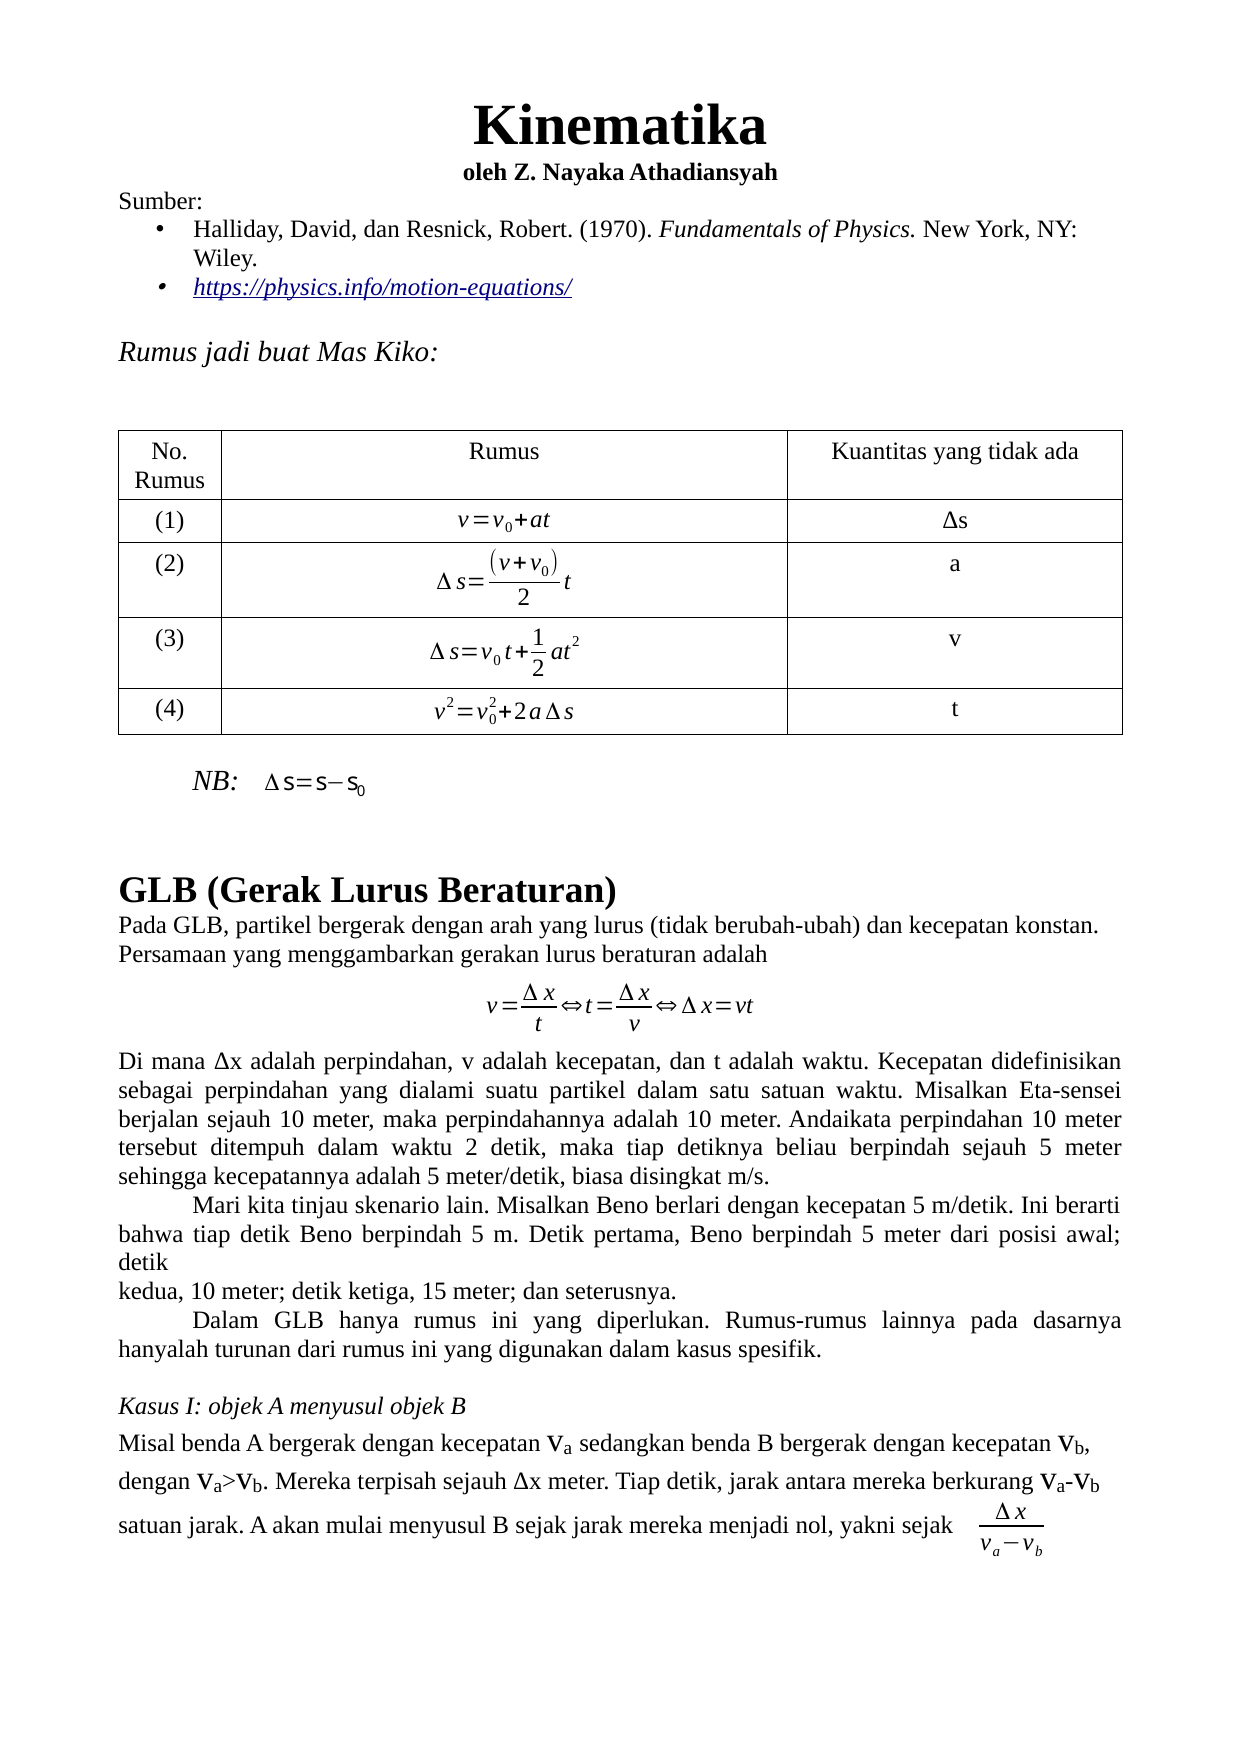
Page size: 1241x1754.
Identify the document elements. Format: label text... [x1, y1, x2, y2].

text GLB (Gerak Lurus Beraturan) [118, 867, 1122, 911]
table_cell (2) [119, 543, 221, 617]
table_cell [222, 543, 787, 617]
table_cell (3) [119, 618, 221, 687]
text Kinematika oleh Z. Nayaka Athadiansyah [118, 90, 1122, 186]
list Halliday, David, dan Resnick, Robert. (1970). Fundamentals of Physics. New York, NY: Wiley. [156, 214, 1122, 272]
table_cell (1) [119, 500, 221, 542]
table_cell [222, 500, 787, 542]
text Mari kita tinjau skenario lain. Misalkan Beno berlari dengan kecepatan 5 m/detik. Ini berarti bahwa tiap detik Beno berpindah 5 m. Detik pertama, Beno berpindah 5 meter dari posisi awal; detik [118, 1190, 1122, 1276]
text Pada GLB, partikel bergerak dengan arah yang lurus (tidak berubah-ubah) dan kecepatan konstan. [118, 911, 1122, 939]
table_cell v [788, 618, 1122, 687]
text Dalam GLB hanya rumus ini yang diperlukan. Rumus-rumus lainnya pada dasarnya hanyalah turunan dari rumus ini yang digunakan dalam kasus spesifik. [118, 1305, 1122, 1362]
text Rumus jadi buat Mas Kiko: [118, 334, 1122, 368]
table_cell t [788, 689, 1122, 734]
table_header Rumus [222, 431, 787, 499]
table_header No. Rumus [119, 431, 221, 499]
table_cell [222, 689, 787, 734]
text Kasus I: objek A menyusul objek B [118, 1391, 1122, 1420]
table_cell a [788, 543, 1122, 617]
text Persamaan yang menggambarkan gerakan lurus beraturan adalah [118, 939, 1122, 968]
table_cell Δs [788, 500, 1122, 542]
text Sumber: [118, 186, 1122, 214]
table_cell (4) [119, 689, 221, 734]
text Di mana Δx adalah perpindahan, v adalah kecepatan, dan t adalah waktu. Kecepatan didefinisikan sebagai perpindahan yang dialami suatu partikel dalam satu satuan waktu. Misalkan Eta-sensei berjalan sejauh 10 meter, maka perpindahannya adalah 10 meter. Andaikata perpindahan 10 meter tersebut ditempuh dalam waktu 2 detik, maka tiap detiknya beliau berpindah sejauh 5 meter sehingga kecepatannya adalah 5 meter/detik, biasa disingkat m/s. [118, 1046, 1122, 1190]
text NB: [118, 763, 1122, 800]
table_header Kuantitas yang tidak ada [788, 431, 1122, 499]
table_cell [222, 618, 787, 687]
text Misal benda A bergerak dengan kecepatan va sedangkan benda B bergerak dengan kecepatan vb, dengan va>vb. Mereka terpisah sejauh Δx meter. Tiap detik, jarak antara mereka berkurang va-vb satuan jarak. A akan mulai menyusul B sejak jarak mereka menjadi nol, yakni sejak satuan waktu. Dalam bentuk matematika, waktu yang diperlukan A untuk menyusul B adalah . [118, 1420, 1122, 1559]
text kedua, 10 meter; detik ketiga, 15 meter; dan seterusnya. [118, 1276, 1122, 1305]
list https://physics.info/motion-equations/ [156, 272, 1122, 301]
